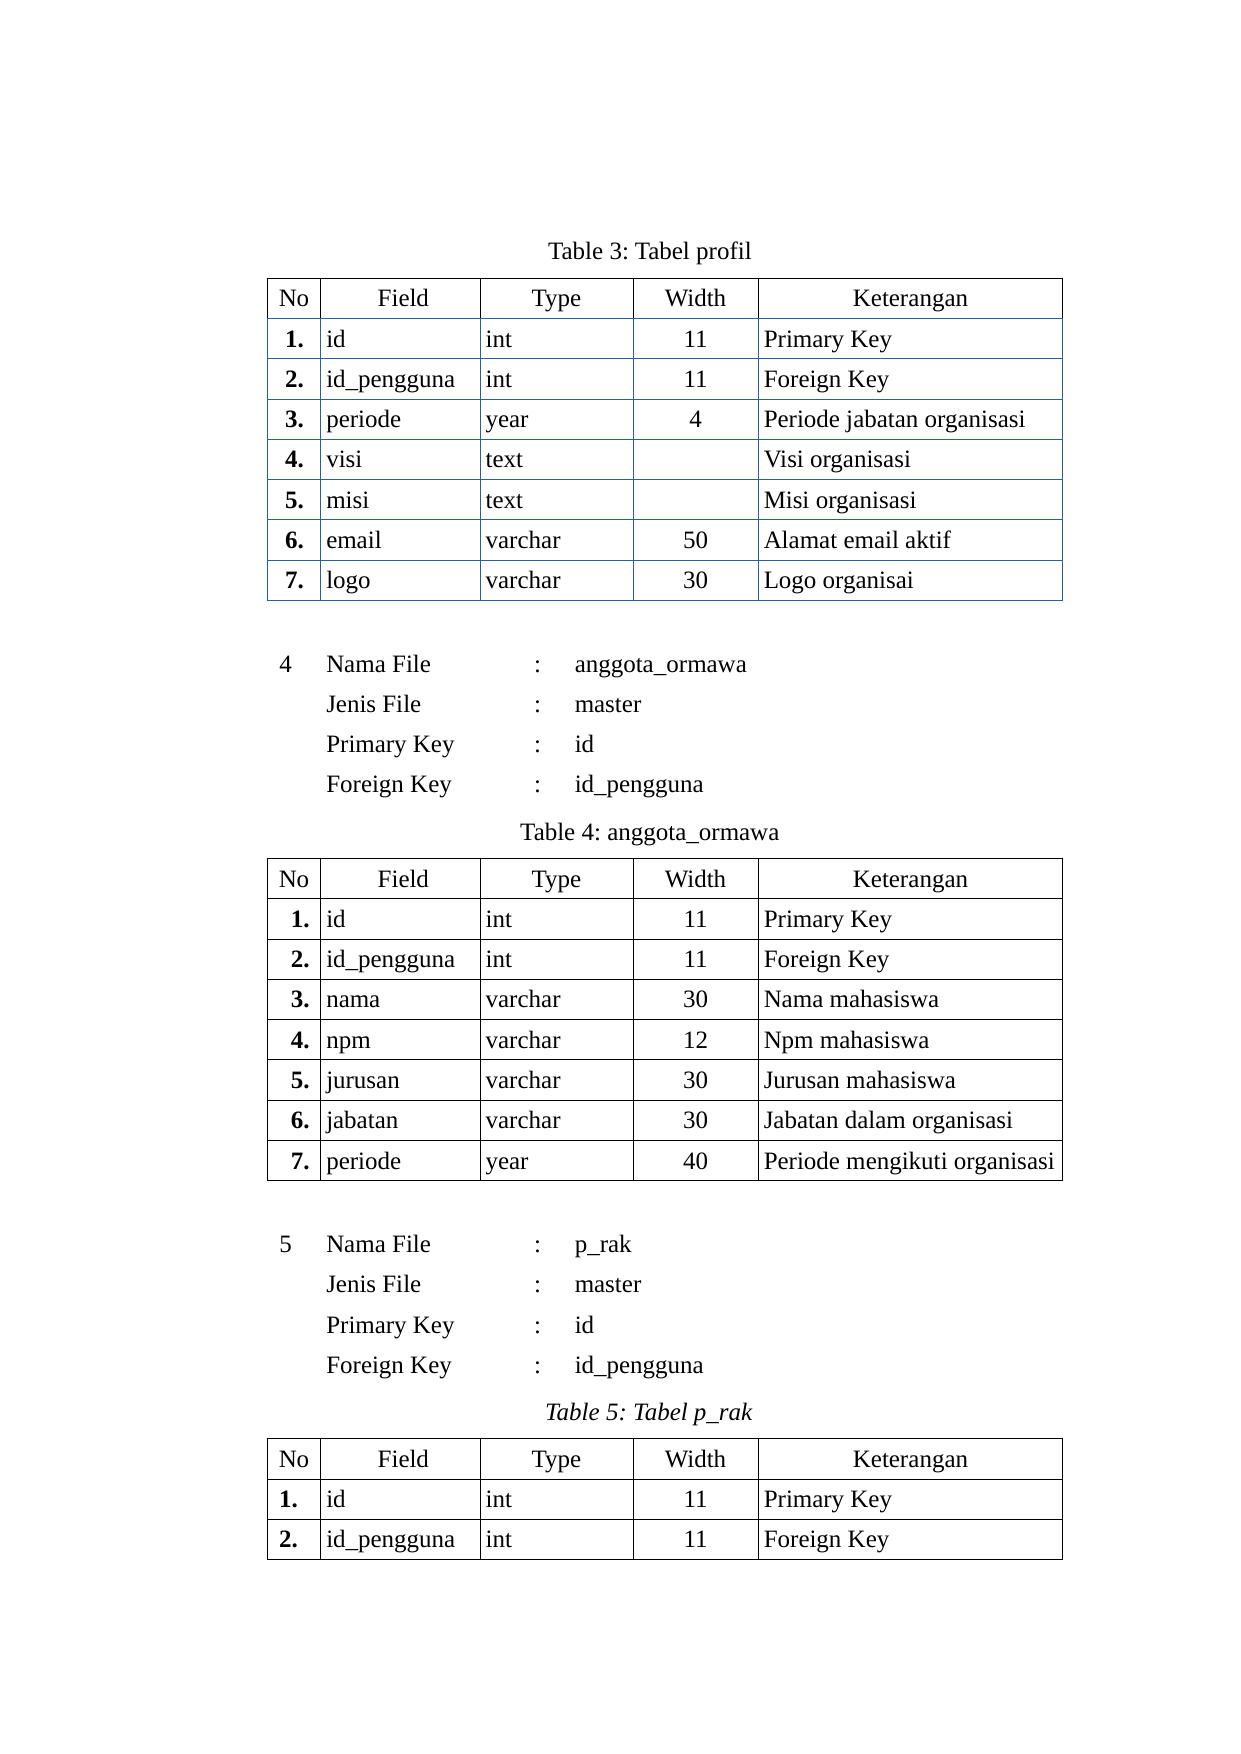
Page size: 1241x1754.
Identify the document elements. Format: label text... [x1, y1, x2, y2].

text Table 5: Tabel p_rak [236, 1397, 1063, 1426]
table_cell Foreign Key [759, 359, 1062, 398]
table_cell [268, 1060, 320, 1100]
table_cell Primary Key [320, 1304, 528, 1344]
table_cell [274, 764, 320, 804]
table_header No [268, 1439, 320, 1478]
table_header Nama File [320, 1224, 528, 1264]
table_cell id [569, 724, 1062, 764]
table_cell 11 [634, 319, 758, 358]
table_cell Nama mahasiswa [759, 980, 1062, 1019]
table_cell Alamat email aktif [759, 520, 1062, 560]
table_cell int [481, 1520, 633, 1559]
table_cell Periode jabatan organisasi [759, 400, 1062, 439]
table_cell Foreign Key [320, 764, 528, 804]
table_cell [268, 1480, 320, 1519]
table_cell Primary Key [320, 724, 528, 764]
table_cell [268, 319, 320, 358]
table_cell [268, 940, 320, 979]
table_cell varchar [481, 1101, 633, 1140]
table_header 4 [274, 643, 320, 683]
table_header : [528, 643, 569, 683]
table_cell : [528, 724, 569, 764]
table_cell [268, 359, 320, 398]
table_header : [528, 1224, 569, 1264]
table_cell year [481, 1141, 633, 1180]
table_cell : [528, 1304, 569, 1344]
table_cell 40 [634, 1141, 758, 1180]
table_cell text [481, 440, 633, 479]
table_cell : [528, 1264, 569, 1304]
table_cell [268, 899, 320, 938]
table_cell varchar [481, 561, 633, 600]
table_cell : [528, 764, 569, 804]
table_cell [268, 400, 320, 439]
table_cell Logo organisai [759, 561, 1062, 600]
table_cell Foreign Key [759, 940, 1062, 979]
table_cell master [569, 1264, 1062, 1304]
table_cell [634, 440, 758, 479]
table_cell 50 [634, 520, 758, 560]
table_cell 11 [634, 1480, 758, 1519]
table_cell [274, 724, 320, 764]
table_cell Visi organisasi [759, 440, 1062, 479]
table_cell year [481, 400, 633, 439]
table_cell id_pengguna [321, 359, 480, 398]
table_cell int [481, 319, 633, 358]
table_cell [268, 480, 320, 519]
table_header No [268, 279, 320, 318]
table_header Field [321, 279, 480, 318]
table_cell [268, 1141, 320, 1180]
table_cell misi [321, 480, 480, 519]
table_cell Jabatan dalam organisasi [759, 1101, 1062, 1140]
table_cell jabatan [321, 1101, 480, 1140]
table_cell master [569, 684, 1062, 724]
table_cell [268, 1520, 320, 1559]
table_cell Jenis File [320, 1264, 528, 1304]
table_cell [274, 684, 320, 724]
table_cell logo [321, 561, 480, 600]
table_cell 30 [634, 561, 758, 600]
table_cell id [321, 899, 480, 938]
table_cell jurusan [321, 1060, 480, 1100]
table_cell Jenis File [320, 684, 528, 724]
table_cell id_pengguna [569, 1344, 1062, 1384]
table_cell visi [321, 440, 480, 479]
table_cell int [481, 359, 633, 398]
table_cell 30 [634, 980, 758, 1019]
table_cell Primary Key [759, 319, 1062, 358]
table_cell id_pengguna [569, 764, 1062, 804]
table_cell : [528, 1344, 569, 1384]
table_header Width [634, 859, 758, 898]
table_cell Misi organisasi [759, 480, 1062, 519]
table_cell id [321, 319, 480, 358]
table_header Width [634, 1439, 758, 1478]
table_header p_rak [569, 1224, 1062, 1264]
table_header Field [321, 1439, 480, 1478]
text Table 4: anggota_ormawa [236, 817, 1063, 845]
table_cell : [528, 684, 569, 724]
table_cell Primary Key [759, 1480, 1062, 1519]
table_cell text [481, 480, 633, 519]
table_header Width [634, 279, 758, 318]
table_cell [274, 1344, 320, 1384]
table_header Type [481, 279, 633, 318]
table_cell int [481, 1480, 633, 1519]
table_cell 4 [634, 400, 758, 439]
table_cell [268, 1020, 320, 1059]
table_cell 12 [634, 1020, 758, 1059]
table_cell id [321, 1480, 480, 1519]
table_cell [268, 440, 320, 479]
table_cell 30 [634, 1060, 758, 1100]
table_header Field [321, 859, 480, 898]
table_cell id_pengguna [321, 1520, 480, 1559]
table_header Keterangan [759, 279, 1062, 318]
table_cell 11 [634, 899, 758, 938]
table_header Keterangan [759, 1439, 1062, 1478]
table_cell varchar [481, 980, 633, 1019]
table_cell 11 [634, 940, 758, 979]
table_header Type [481, 859, 633, 898]
table_cell [268, 561, 320, 600]
table_cell npm [321, 1020, 480, 1059]
table_cell varchar [481, 1060, 633, 1100]
table_cell [274, 1264, 320, 1304]
table_cell id [569, 1304, 1062, 1344]
table_header Keterangan [759, 859, 1062, 898]
table_header Type [481, 1439, 633, 1478]
table_cell 11 [634, 1520, 758, 1559]
table_header 5 [274, 1224, 320, 1264]
table_cell email [321, 520, 480, 560]
table_cell 30 [634, 1101, 758, 1140]
table_header No [268, 859, 320, 898]
table_header Nama File [320, 643, 528, 683]
table_cell varchar [481, 1020, 633, 1059]
table_cell [634, 480, 758, 519]
table_cell id_pengguna [321, 940, 480, 979]
table_cell Primary Key [759, 899, 1062, 938]
text Table 3: Tabel profil [236, 236, 1063, 265]
table_cell nama [321, 980, 480, 1019]
table_cell periode [321, 400, 480, 439]
table_cell int [481, 899, 633, 938]
table_cell [274, 1304, 320, 1344]
table_header anggota_ormawa [569, 643, 1062, 683]
table_cell int [481, 940, 633, 979]
table_cell [268, 980, 320, 1019]
table_cell Npm mahasiswa [759, 1020, 1062, 1059]
table_cell Periode mengikuti organisasi [759, 1141, 1062, 1180]
table_cell [268, 520, 320, 560]
table_cell varchar [481, 520, 633, 560]
table_cell periode [321, 1141, 480, 1180]
table_cell Jurusan mahasiswa [759, 1060, 1062, 1100]
table_cell Foreign Key [759, 1520, 1062, 1559]
table_cell Foreign Key [320, 1344, 528, 1384]
table_cell [268, 1101, 320, 1140]
table_cell 11 [634, 359, 758, 398]
